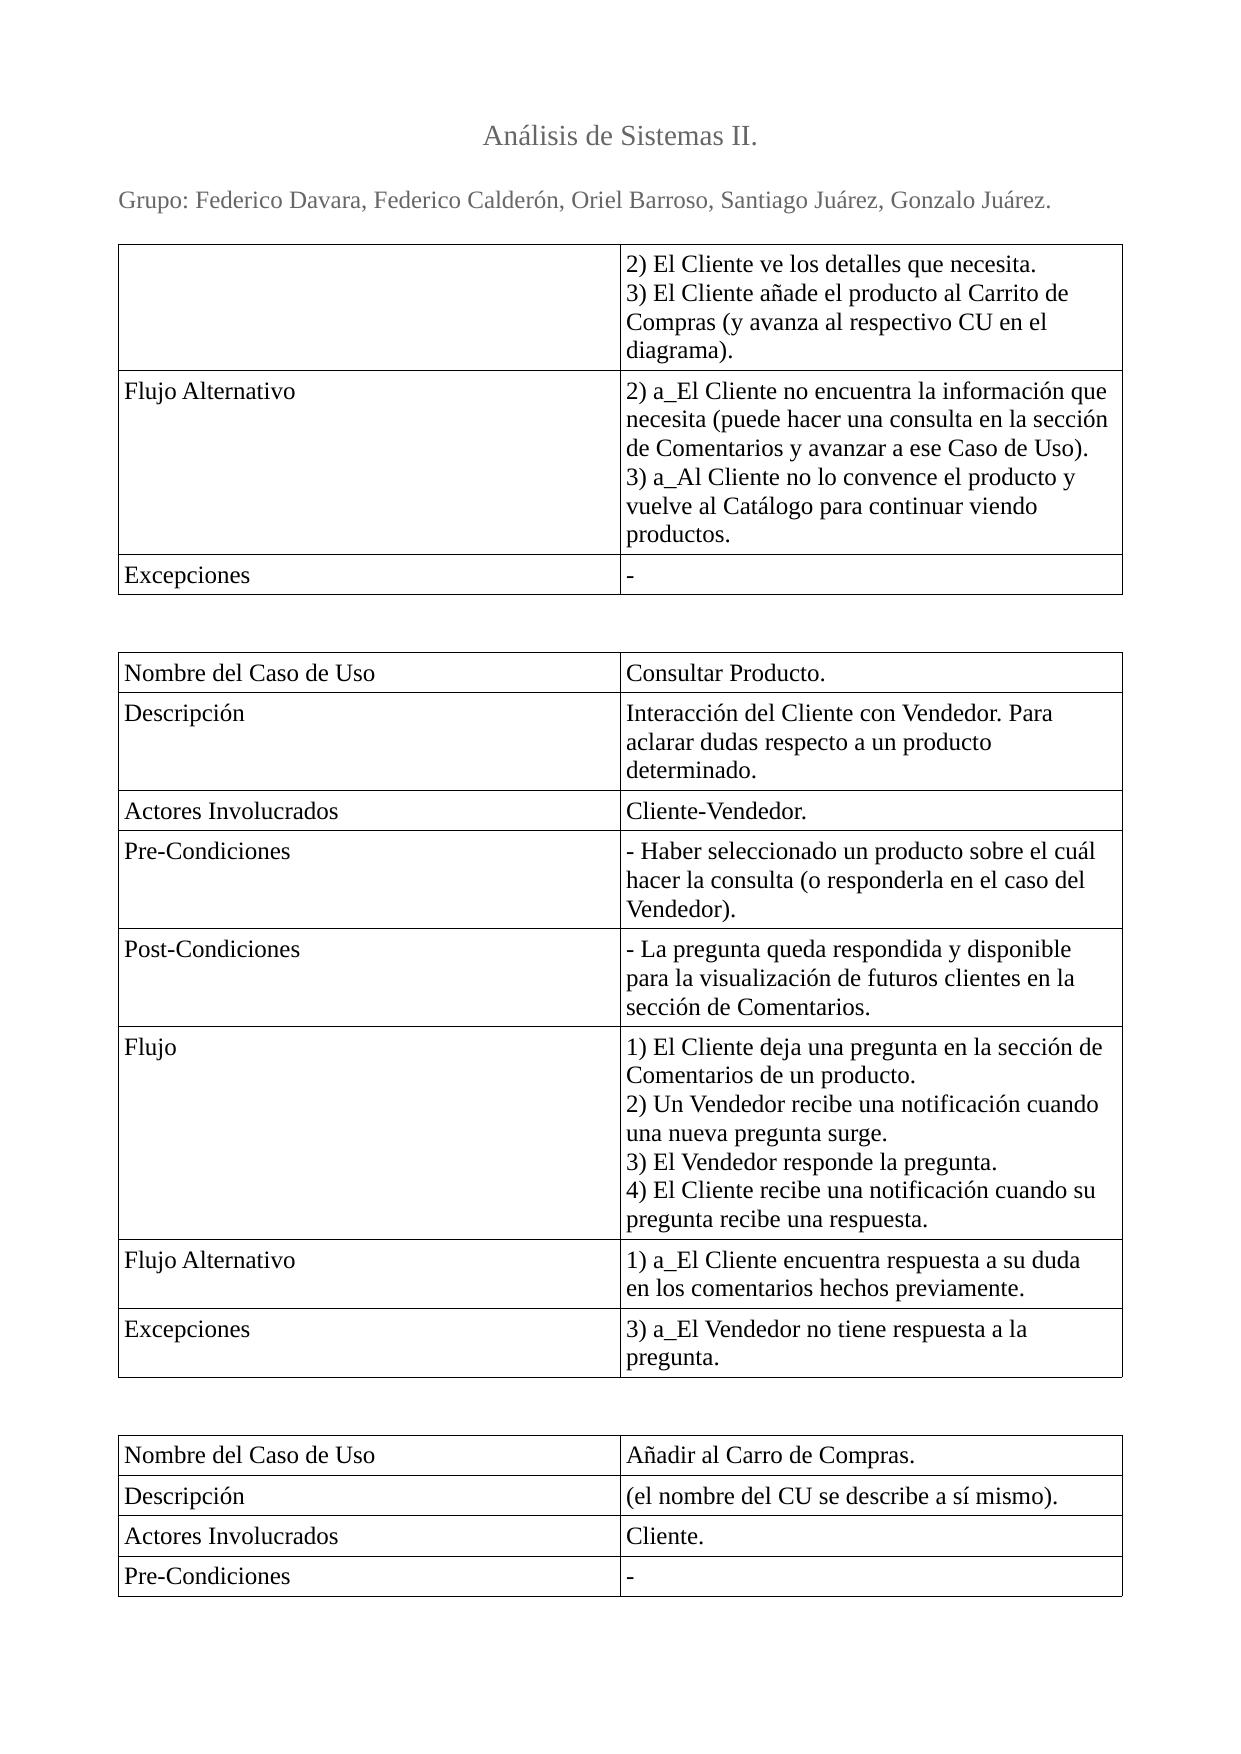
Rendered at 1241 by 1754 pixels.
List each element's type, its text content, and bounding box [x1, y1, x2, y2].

table_cell - La pregunta queda respondida y disponible para la visualización de futuros clientes en la sección de Comentarios. [621, 929, 1122, 1026]
table_cell Excepciones [119, 555, 620, 594]
table_cell Flujo Alternativo [119, 371, 620, 554]
table_cell Excepciones [119, 1309, 620, 1377]
table_cell 1) El Cliente deja una pregunta en la sección de Comentarios de un producto. 2) Un Vendedor recibe una notificación cuando una nueva pregunta surge. 3) El Vendedor responde la pregunta. 4) El Cliente recibe una notificación cuando su pregunta recibe una respuesta. [621, 1027, 1122, 1239]
table_header Consultar Producto. [621, 653, 1122, 692]
table_cell Cliente-Vendedor. [621, 791, 1122, 830]
table_cell Pre-Condiciones [119, 1557, 620, 1596]
table_cell 2) El Cliente ve los detalles que necesita. 3) El Cliente añade el producto al Carrito de Compras (y avanza al respectivo CU en el diagrama). [621, 245, 1122, 370]
table_cell [119, 245, 620, 370]
table_cell Cliente. [621, 1516, 1122, 1556]
table_cell Actores Involucrados [119, 791, 620, 830]
table_cell Flujo Alternativo [119, 1240, 620, 1308]
table_cell Interacción del Cliente con Vendedor. Para aclarar dudas respecto a un producto determinado. [621, 693, 1122, 790]
table_cell - [621, 1557, 1122, 1596]
table_cell (el nombre del CU se describe a sí mismo). [621, 1476, 1122, 1515]
table_cell Flujo [119, 1027, 620, 1239]
table_cell Post-Condiciones [119, 929, 620, 1026]
table_cell Descripción [119, 1476, 620, 1515]
table_cell - [621, 555, 1122, 594]
table_cell 2) a_El Cliente no encuentra la información que necesita (puede hacer una consulta en la sección de Comentarios y avanzar a ese Caso de Uso). 3) a_Al Cliente no lo convence el producto y vuelve al Catálogo para continuar viendo productos. [621, 371, 1122, 554]
table_cell - Haber seleccionado un producto sobre el cuál hacer la consulta (o responderla en el caso del Vendedor). [621, 831, 1122, 928]
table_cell Descripción [119, 693, 620, 790]
table_cell 1) a_El Cliente encuentra respuesta a su duda en los comentarios hechos previamente. [621, 1240, 1122, 1308]
table_header Nombre del Caso de Uso [119, 653, 620, 692]
table_cell Pre-Condiciones [119, 831, 620, 928]
table_header Añadir al Carro de Compras. [621, 1436, 1122, 1475]
table_cell 3) a_El Vendedor no tiene respuesta a la pregunta. [621, 1309, 1122, 1377]
table_cell Actores Involucrados [119, 1516, 620, 1556]
table_header Nombre del Caso de Uso [119, 1436, 620, 1475]
